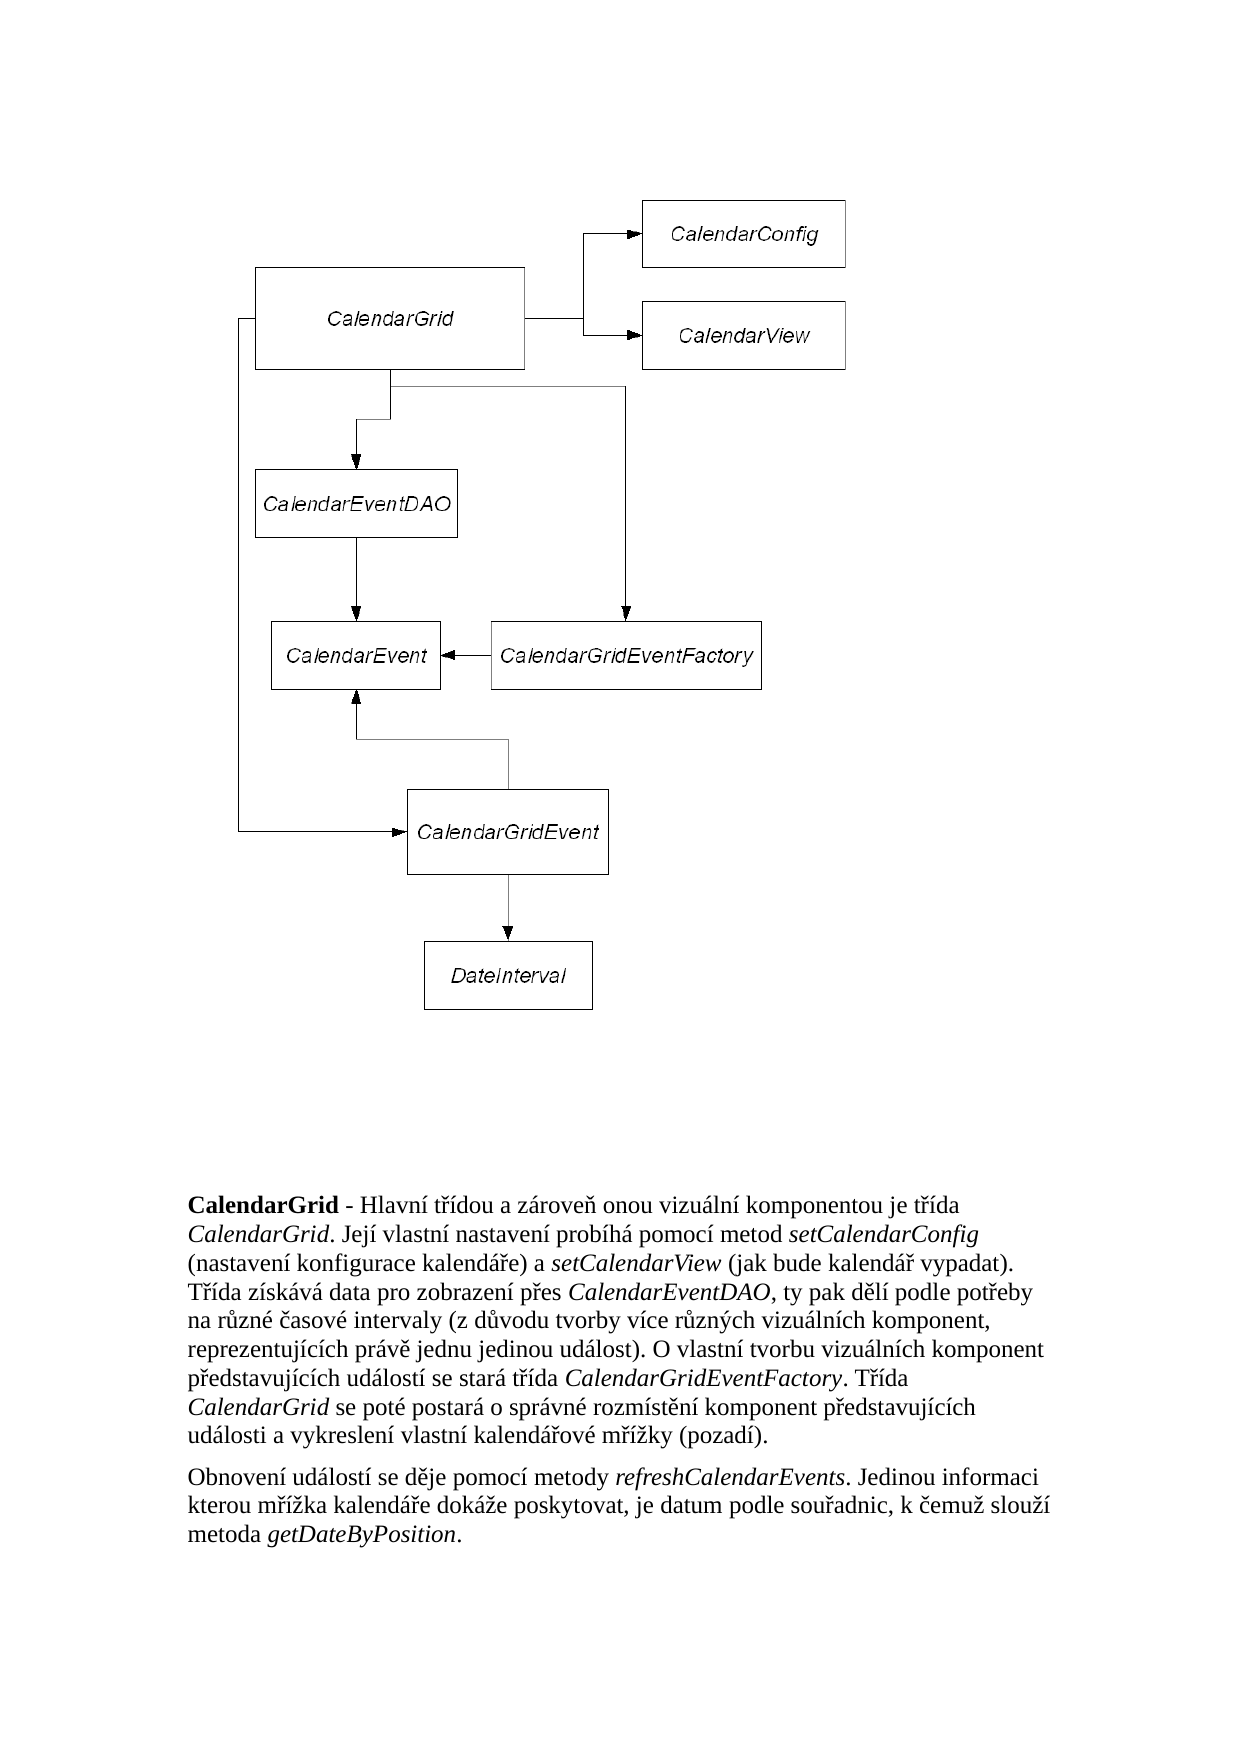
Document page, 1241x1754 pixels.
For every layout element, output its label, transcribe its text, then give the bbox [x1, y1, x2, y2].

picture [187, 150, 894, 1150]
text CalendarGrid - Hlavní třídou a zároveň onou vizuální komponentou je třída CalendarGrid. Její vlastní nastavení probíhá pomocí metod setCalendarConfig (nastavení konfigurace kalendáře) a setCalendarView (jak bude kalendář vypadat). Třída získává data pro zobrazení přes CalendarEventDAO, ty pak dělí podle potřeby na různé časové intervaly (z důvodu tvorby více různých vizuálních komponent, reprezentujících právě jednu jedinou událost). O vlastní tvorbu vizuálních komponent představujících událostí se stará třída CalendarGridEventFactory. Třída CalendarGrid se poté postará o správné rozmístění komponent představujících události a vykreslení vlastní kalendářové mřížky (pozadí). [187, 1191, 1053, 1449]
text Obnovení událostí se děje pomocí metody refreshCalendarEvents. Jedinou informaci kterou mřížka kalendáře dokáže poskytovat, je datum podle souřadnic, k čemuž slouží metoda getDateByPosition. [187, 1462, 1053, 1548]
